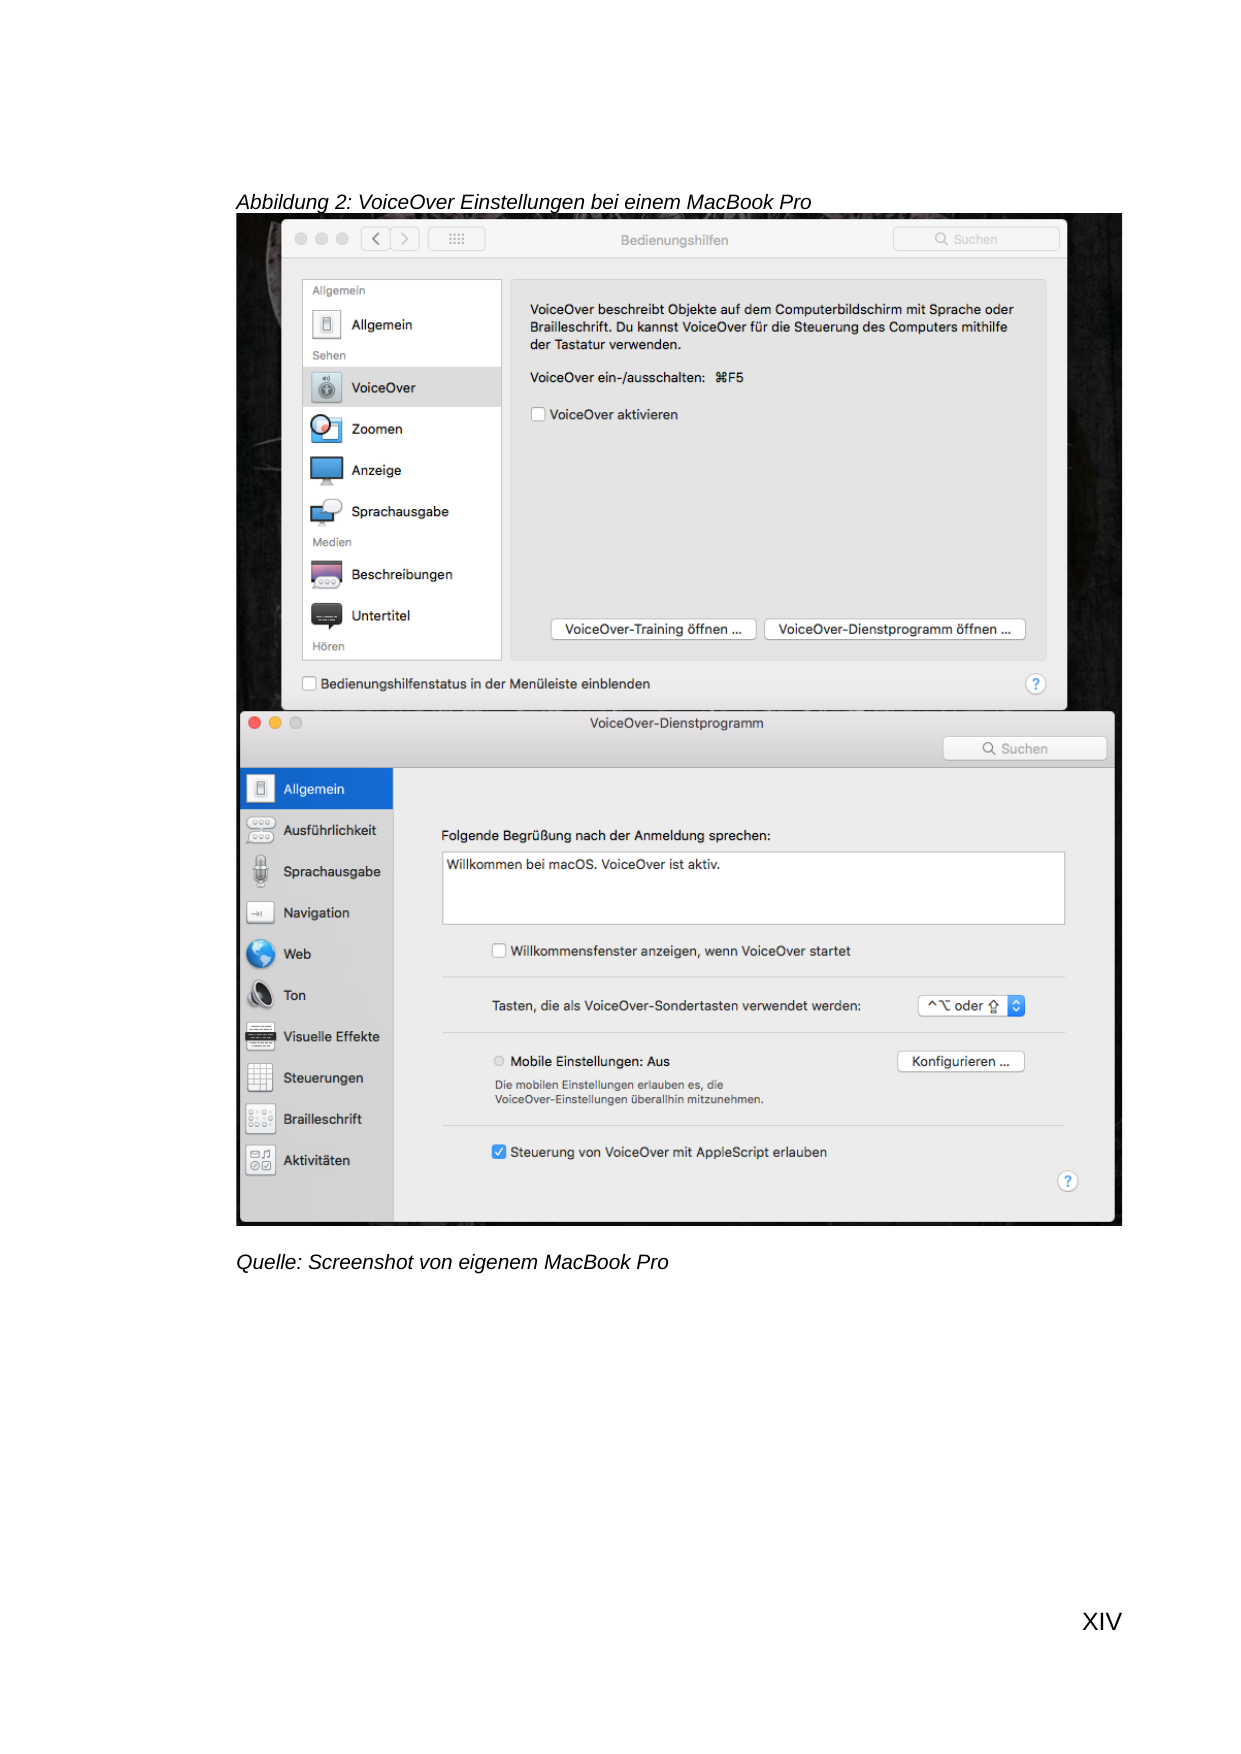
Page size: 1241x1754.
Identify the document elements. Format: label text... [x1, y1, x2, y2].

text Abbildung 2: VoiceOver Einstellungen bei einem MacBook Pro [236, 190, 1122, 213]
picture [236, 213, 1123, 1226]
text Quelle: Screenshot von eigenem MacBook Pro [236, 1250, 1122, 1274]
